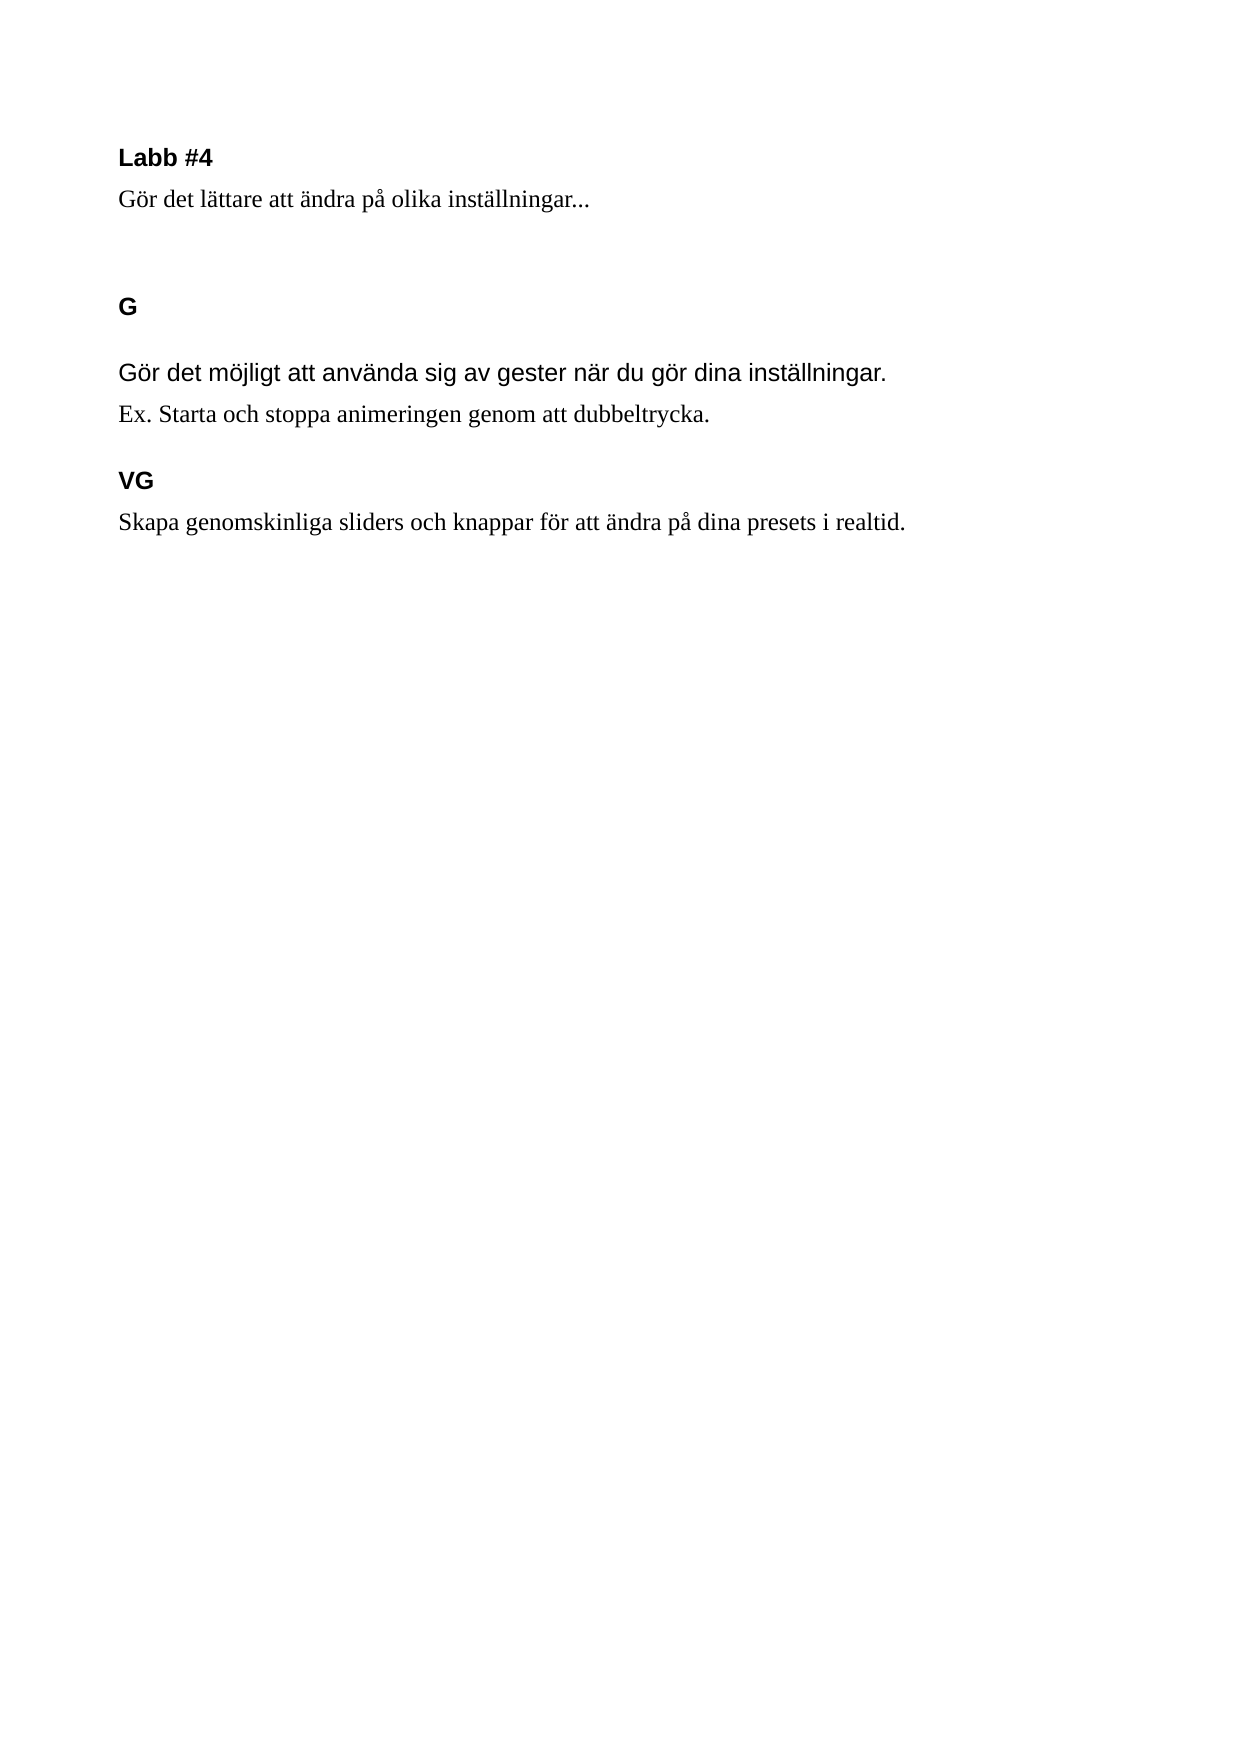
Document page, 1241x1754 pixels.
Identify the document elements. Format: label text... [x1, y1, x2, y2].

subtitle Gör det möjligt att använda sig av gester när du gör dina inställningar. [118, 358, 1122, 387]
subtitle Labb #4 [118, 143, 1122, 172]
subtitle VG [118, 466, 1122, 494]
text Gör det lättare att ändra på olika inställningar... [118, 184, 1122, 213]
text Skapa genomskinliga sliders och knappar för att ändra på dina presets i realtid. [118, 507, 1122, 536]
subtitle G [118, 292, 1122, 321]
text Ex. Starta och stoppa animeringen genom att dubbeltrycka. [118, 399, 1122, 428]
